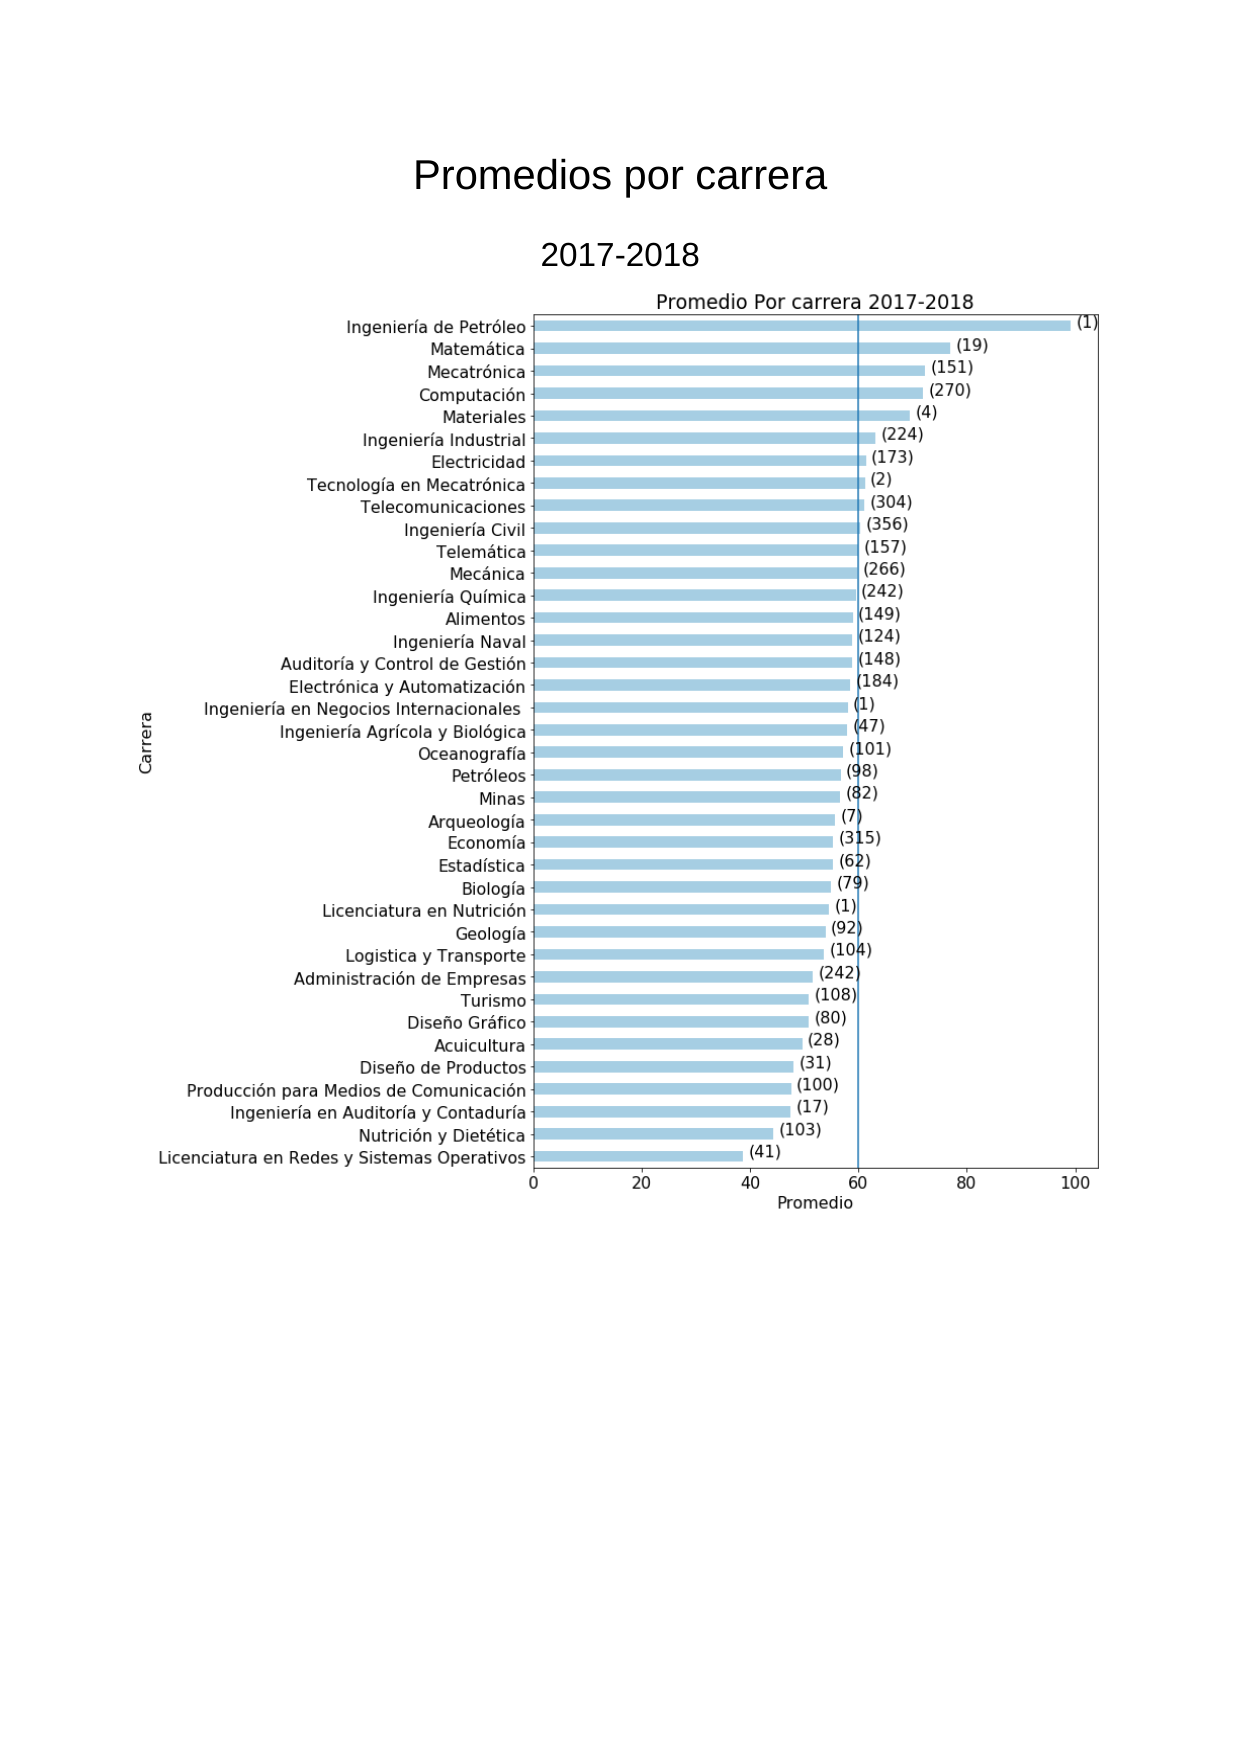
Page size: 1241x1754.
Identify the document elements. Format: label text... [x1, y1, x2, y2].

picture [132, 286, 1108, 1218]
subtitle 2017-2018 [150, 235, 1090, 274]
subtitle Promedios por carrera [150, 150, 1090, 198]
